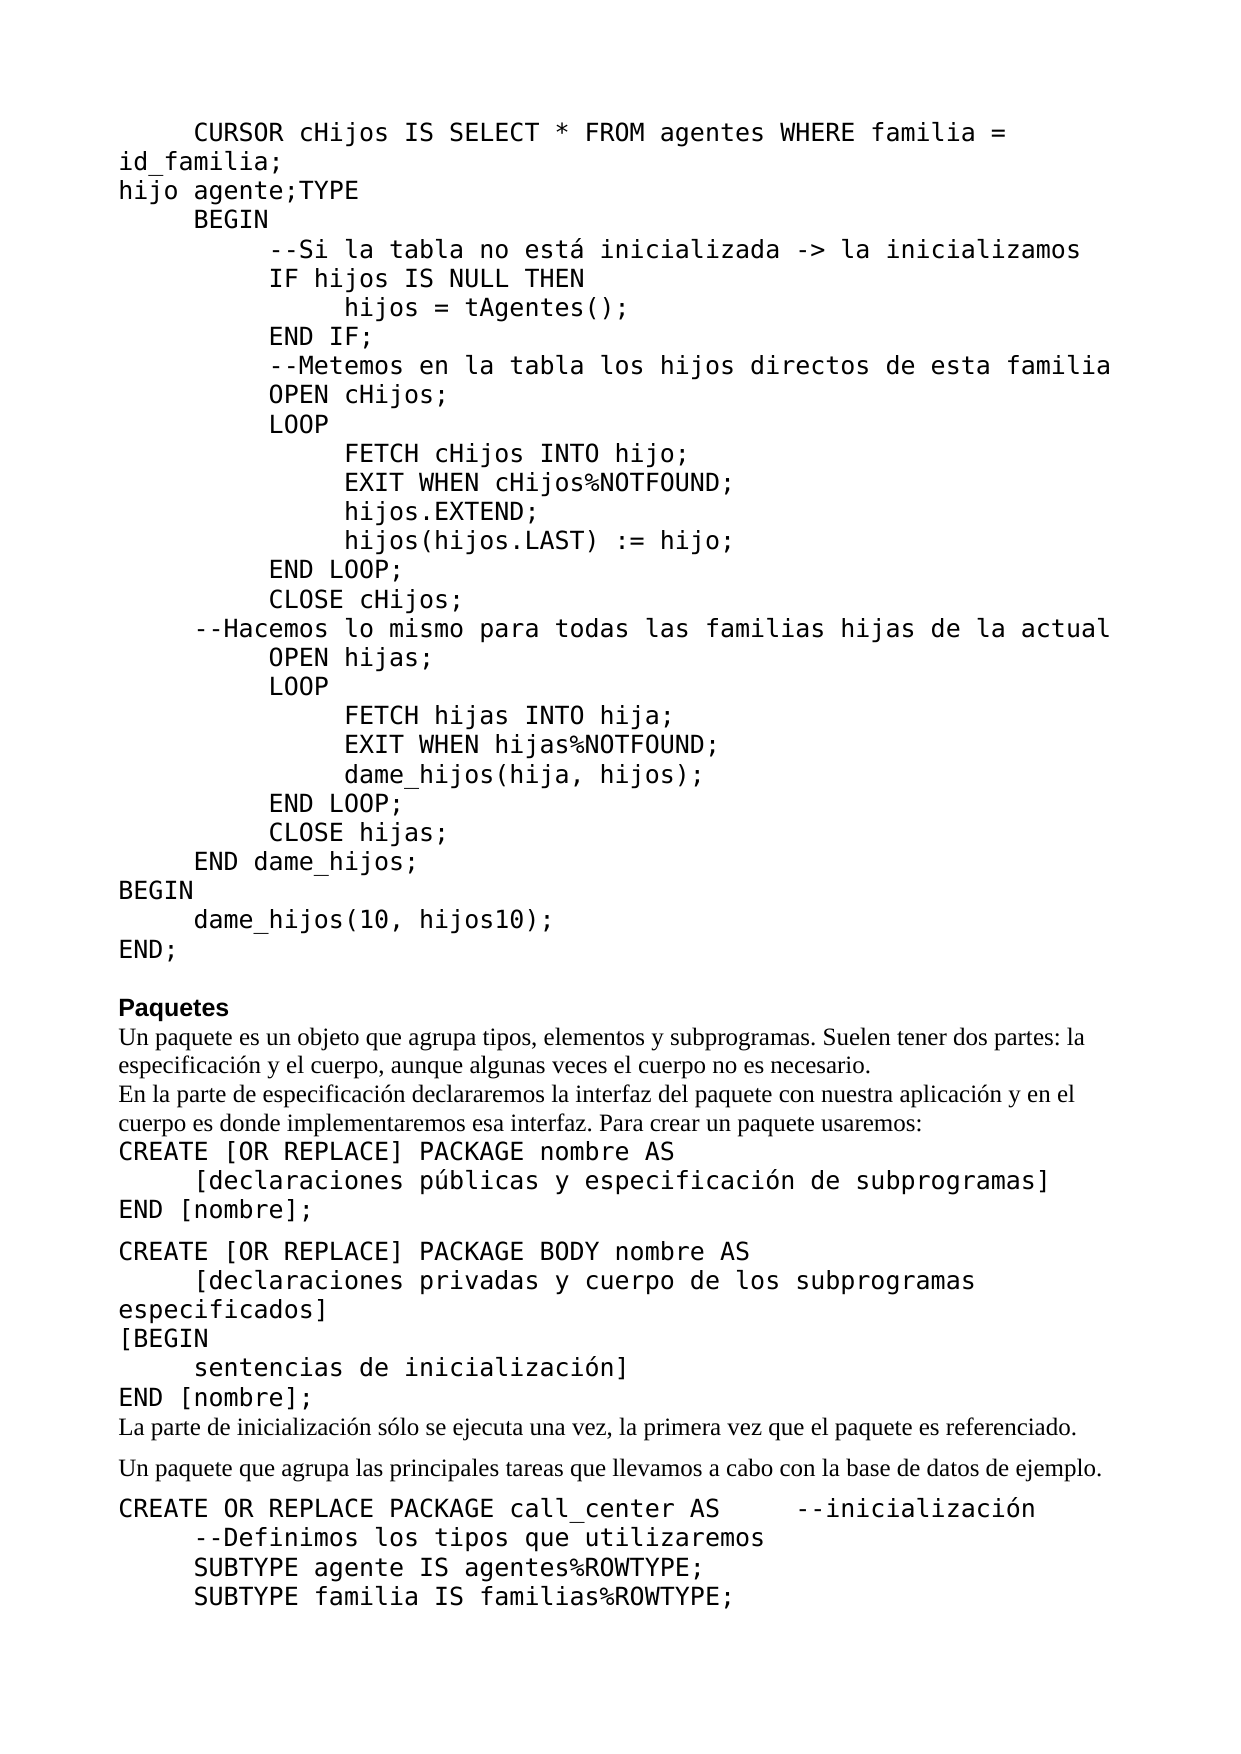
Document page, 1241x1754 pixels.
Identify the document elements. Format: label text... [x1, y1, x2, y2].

text LOOP [118, 672, 1122, 701]
text hijos = tAgentes(); [118, 293, 1122, 322]
text Un paquete es un objeto que agrupa tipos, elementos y subprogramas. Suelen tener dos partes: la especificación y el cuerpo, aunque algunas veces el cuerpo no es necesario. [118, 1022, 1122, 1079]
text dame_hijos(10, hijos10); [118, 906, 1122, 935]
text --Si la tabla no está inicializada -> la inicializamos [118, 235, 1122, 264]
text sentencias de inicialización] [118, 1353, 1122, 1383]
text dame_hijos(hija, hijos); [118, 760, 1122, 789]
text CURSOR cHijos IS SELECT * FROM agentes WHERE familia = id_familia; [118, 118, 1122, 176]
text [BEGIN [118, 1324, 1122, 1353]
text --Metemos en la tabla los hijos directos de esta familia [118, 351, 1122, 381]
text --Definimos los tipos que utilizaremos [118, 1523, 1122, 1553]
text OPEN cHijos; [118, 381, 1122, 410]
text END IF; [118, 322, 1122, 351]
text END LOOP; [118, 789, 1122, 818]
text En la parte de especificación declararemos la interfaz del paquete con nuestra aplicación y en el cuerpo es donde implementaremos esa interfaz. Para crear un paquete usaremos: [118, 1079, 1122, 1137]
text FETCH hijas INTO hija; [118, 701, 1122, 731]
text hijo agente;TYPE [118, 176, 1122, 206]
text [declaraciones privadas y cuerpo de los subprogramas especificados] [118, 1266, 1122, 1324]
text SUBTYPE agente IS agentes%ROWTYPE; [118, 1553, 1122, 1582]
text END dame_hijos; [118, 847, 1122, 876]
text OPEN hijas; [118, 643, 1122, 672]
text CREATE [OR REPLACE] PACKAGE nombre AS [118, 1137, 1122, 1166]
text END LOOP; [118, 556, 1122, 585]
text BEGIN [118, 206, 1122, 235]
text BEGIN [118, 876, 1122, 906]
text Un paquete que agrupa las principales tareas que llevamos a cabo con la base de datos de ejemplo. [118, 1453, 1122, 1482]
text Paquetes [118, 993, 1122, 1022]
text EXIT WHEN cHijos%NOTFOUND; [118, 468, 1122, 497]
text LOOP [118, 410, 1122, 439]
text CREATE [OR REPLACE] PACKAGE BODY nombre AS [118, 1237, 1122, 1266]
text EXIT WHEN hijas%NOTFOUND; [118, 731, 1122, 760]
text CLOSE hijas; [118, 818, 1122, 847]
text --Hacemos lo mismo para todas las familias hijas de la actual [118, 614, 1122, 643]
text END [nombre]; [118, 1195, 1122, 1224]
text END; [118, 935, 1122, 964]
text IF hijos IS NULL THEN [118, 264, 1122, 293]
text hijos.EXTEND; [118, 497, 1122, 526]
text [declaraciones públicas y especificación de subprogramas] [118, 1166, 1122, 1195]
text CREATE OR REPLACE PACKAGE call_center AS --inicialización [118, 1494, 1122, 1523]
text END [nombre]; [118, 1383, 1122, 1412]
text SUBTYPE familia IS familias%ROWTYPE; [118, 1582, 1122, 1611]
text FETCH cHijos INTO hijo; [118, 439, 1122, 468]
text La parte de inicialización sólo se ejecuta una vez, la primera vez que el paquete es referenciado. [118, 1412, 1122, 1441]
text hijos(hijos.LAST) := hijo; [118, 526, 1122, 556]
text CLOSE cHijos; [118, 585, 1122, 614]
